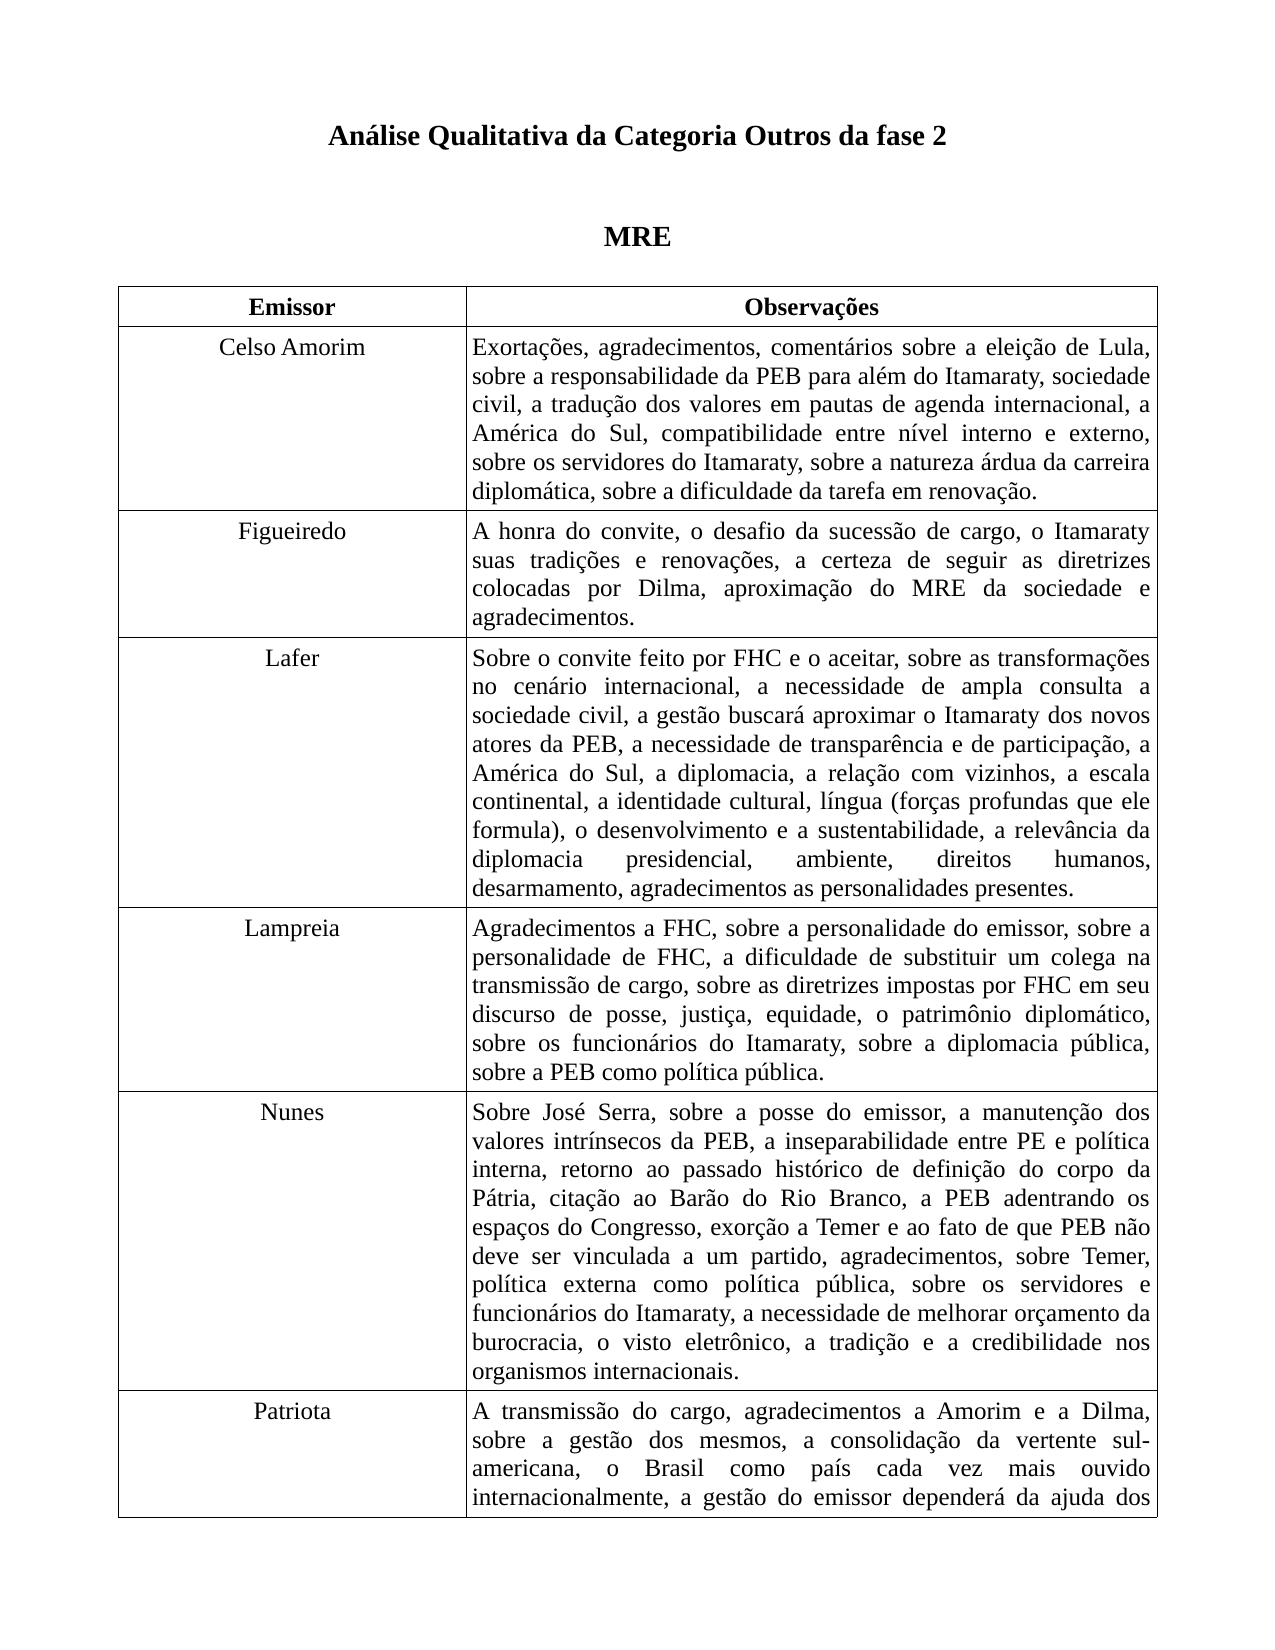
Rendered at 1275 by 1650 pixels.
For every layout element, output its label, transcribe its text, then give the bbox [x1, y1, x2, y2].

table_cell Agradecimentos a FHC, sobre a personalidade do emissor, sobre a personalidade de FHC, a dificuldade de substituir um colega na transmissão de cargo, sobre as diretrizes impostas por FHC em seu discurso de posse, justiça, equidade, o patrimônio diplomático, sobre os funcionários do Itamaraty, sobre a diplomacia pública, sobre a PEB como política pública. [467, 908, 1157, 1091]
table_cell Exortações, agradecimentos, comentários sobre a eleição de Lula, sobre a responsabilidade da PEB para além do Itamaraty, sociedade civil, a tradução dos valores em pautas de agenda internacional, a América do Sul, compatibilidade entre nível interno e externo, sobre os servidores do Itamaraty, sobre a natureza árdua da carreira diplomática, sobre a dificuldade da tarefa em renovação. [467, 327, 1157, 510]
text Análise Qualitativa da Categoria Outros da fase 2 [118, 118, 1157, 152]
table_cell Sobre o convite feito por FHC e o aceitar, sobre as transformações no cenário internacional, a necessidade de ampla consulta a sociedade civil, a gestão buscará aproximar o Itamaraty dos novos atores da PEB, a necessidade de transparência e de participação, a América do Sul, a diplomacia, a relação com vizinhos, a escala continental, a identidade cultural, língua (forças profundas que ele formula), o desenvolvimento e a sustentabilidade, a relevância da diplomacia presidencial, ambiente, direitos humanos, desarmamento, agradecimentos as personalidades presentes. [467, 638, 1157, 907]
table_cell Patriota [119, 1391, 466, 1517]
table_cell Nunes [119, 1092, 466, 1390]
table_cell Sobre José Serra, sobre a posse do emissor, a manutenção dos valores intrínsecos da PEB, a inseparabilidade entre PE e política interna, retorno ao passado histórico de definição do corpo da Pátria, citação ao Barão do Rio Branco, a PEB adentrando os espaços do Congresso, exorção a Temer e ao fato de que PEB não deve ser vinculada a um partido, agradecimentos, sobre Temer, política externa como política pública, sobre os servidores e funcionários do Itamaraty, a necessidade de melhorar orçamento da burocracia, o visto eletrônico, a tradição e a credibilidade nos organismos internacionais. [467, 1092, 1157, 1390]
table_cell A honra do convite, o desafio da sucessão de cargo, o Itamaraty suas tradições e renovações, a certeza de seguir as diretrizes colocadas por Dilma, aproximação do MRE da sociedade e agradecimentos. [467, 511, 1157, 637]
table_cell Lafer [119, 638, 466, 907]
table_cell Figueiredo [119, 511, 466, 637]
table_cell A transmissão do cargo, agradecimentos a Amorim e a Dilma, sobre a gestão dos mesmos, a consolidação da vertente sul-americana, o Brasil como país cada vez mais ouvido internacionalmente, a gestão do emissor dependerá da ajuda dos [467, 1391, 1157, 1517]
table_cell Celso Amorim [119, 327, 466, 510]
table_header Observações [467, 287, 1157, 326]
table_header Emissor [119, 287, 466, 326]
text MRE [118, 219, 1157, 252]
table_cell Lampreia [119, 908, 466, 1091]
